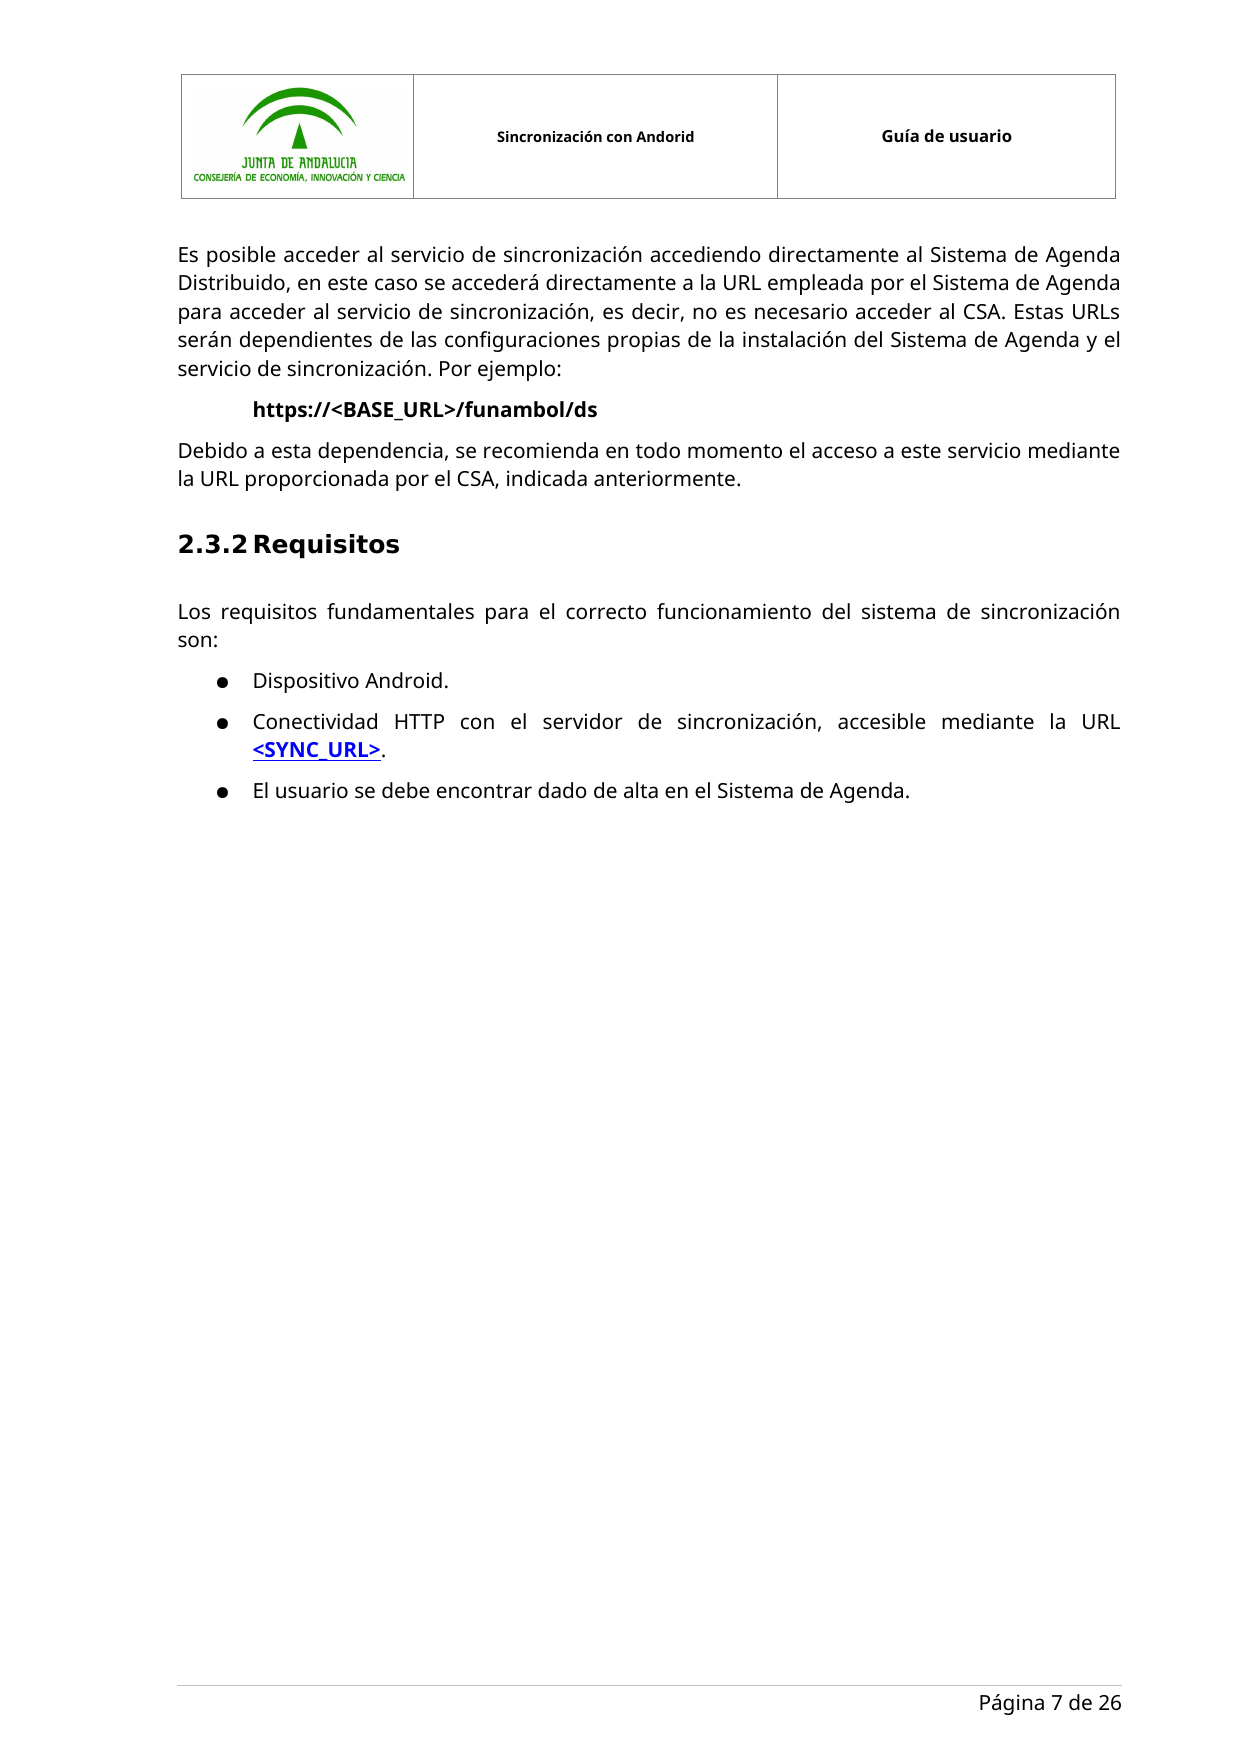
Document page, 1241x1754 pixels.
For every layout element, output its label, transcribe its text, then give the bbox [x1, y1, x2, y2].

text Es posible acceder al servicio de sincronización accediendo directamente al Sistema de Agenda Distribuido, en este caso se accederá directamente a la URL empleada por el Sistema de Agenda para acceder al servicio de sincronización, es decir, no es necesario acceder al CSA. Estas URLs serán dependientes de las configuraciones propias de la instalación del Sistema de Agenda y el servicio de sincronización. Por ejemplo: [177, 240, 1122, 382]
list El usuario se debe encontrar dado de alta en el Sistema de Agenda. [215, 776, 1122, 805]
text Debido a esta dependencia, se recomienda en todo momento el acceso a este servicio mediante la URL proporcionada por el CSA, indicada anteriormente. [177, 436, 1122, 493]
list https://<BASE_URL>/funambol/ds [215, 395, 1122, 423]
picture [192, 87, 407, 186]
list Dispositivo Android. [215, 666, 1122, 694]
text Los requisitos fundamentales para el correcto funcionamiento del sistema de sincronización son: [177, 597, 1122, 654]
subtitle Requisitos [177, 530, 1122, 559]
list Conectividad HTTP con el servidor de sincronización, accesible mediante la URL <SYNC_URL>. [215, 707, 1122, 764]
